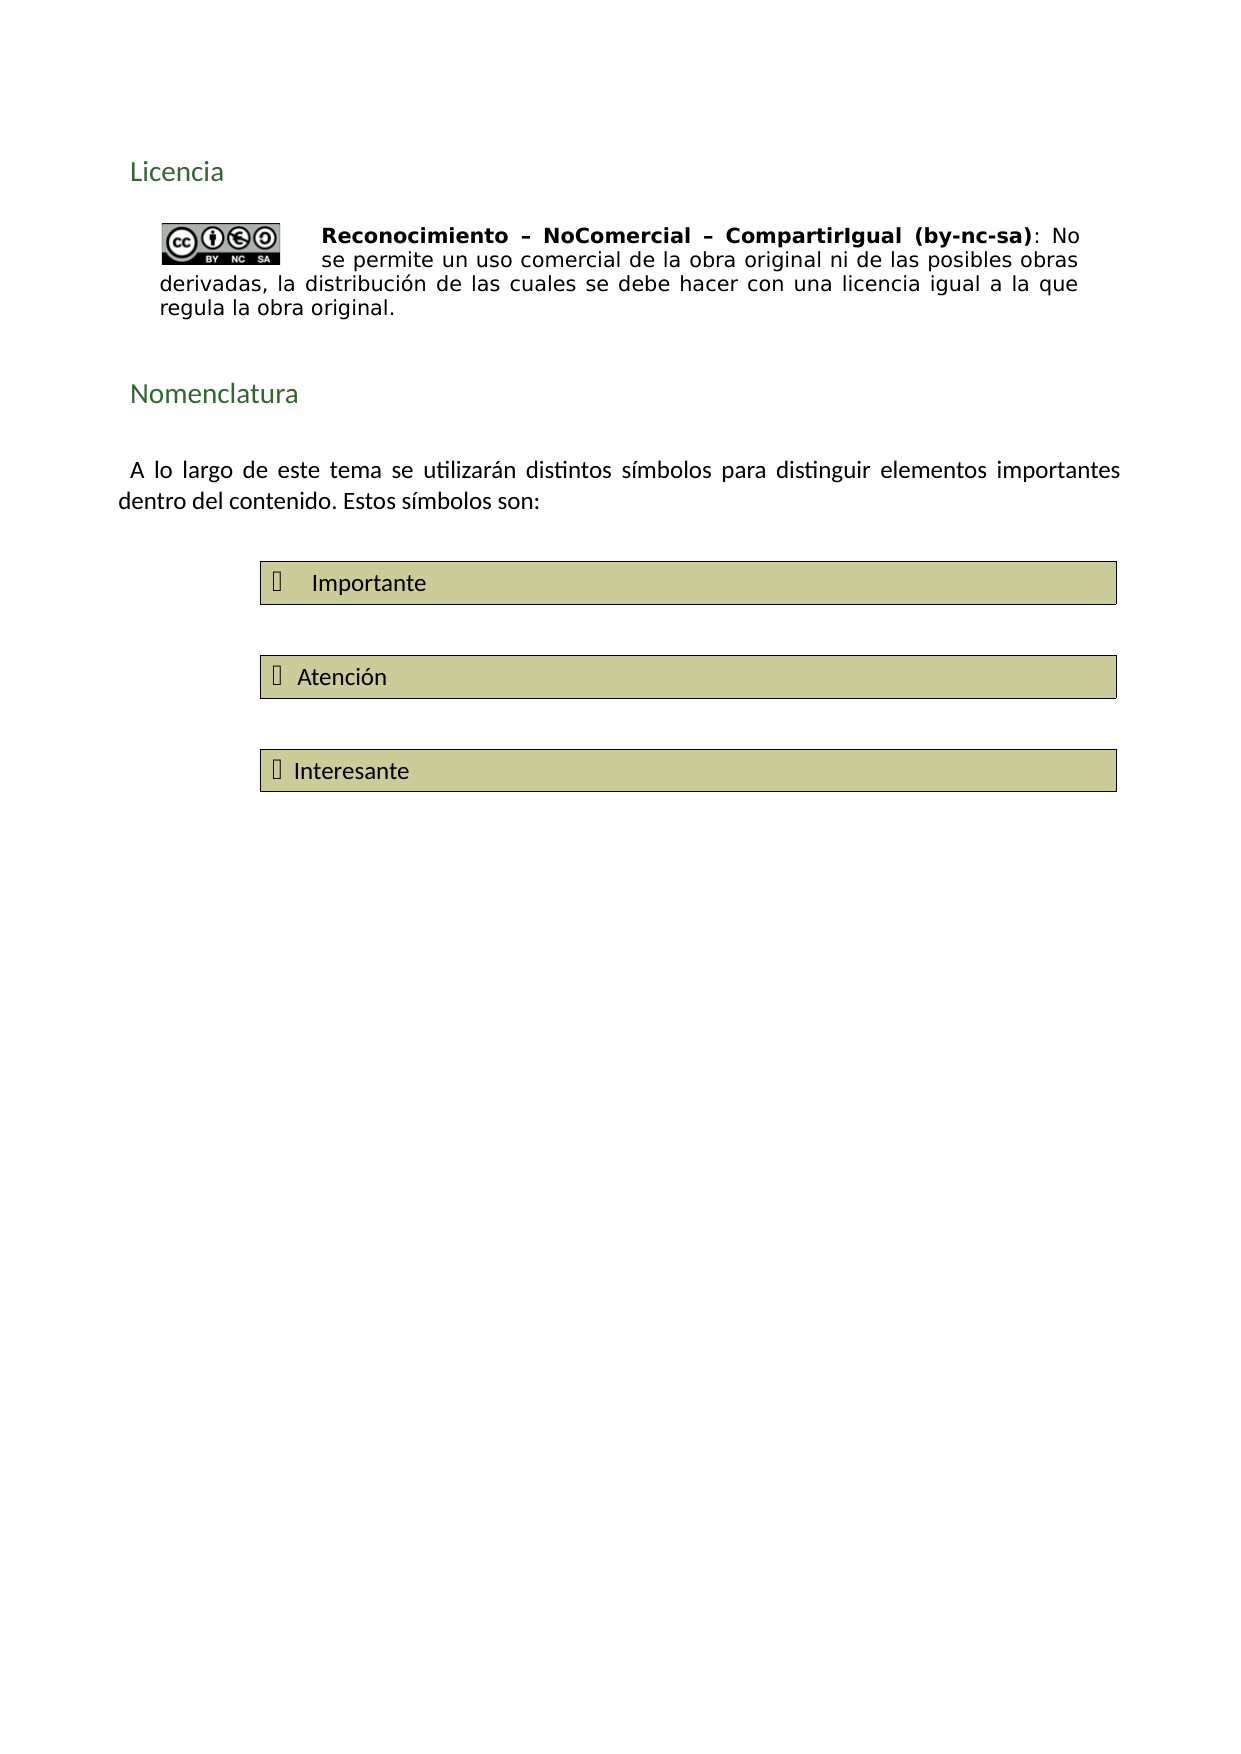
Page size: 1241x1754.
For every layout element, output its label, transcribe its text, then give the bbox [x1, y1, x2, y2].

text A lo largo de este tema se utilizarán distintos símbolos para distinguir elementos importantes dentro del contenido. Estos símbolos son: [118, 454, 1122, 515]
text Licencia [118, 153, 1122, 188]
text  Interesante [261, 750, 1116, 791]
text  Importante [261, 562, 1116, 604]
picture [161, 223, 281, 265]
text  Atención [261, 656, 1116, 698]
text Reconocimiento – NoComercial – CompartirIgual (by-nc-sa): No se permite un uso comercial de la obra original ni de las posibles obras derivadas, la distribución de las cuales se debe hacer con una licencia igual a la que regula la obra original. [159, 224, 1080, 321]
text Nomenclatura [118, 375, 1122, 411]
